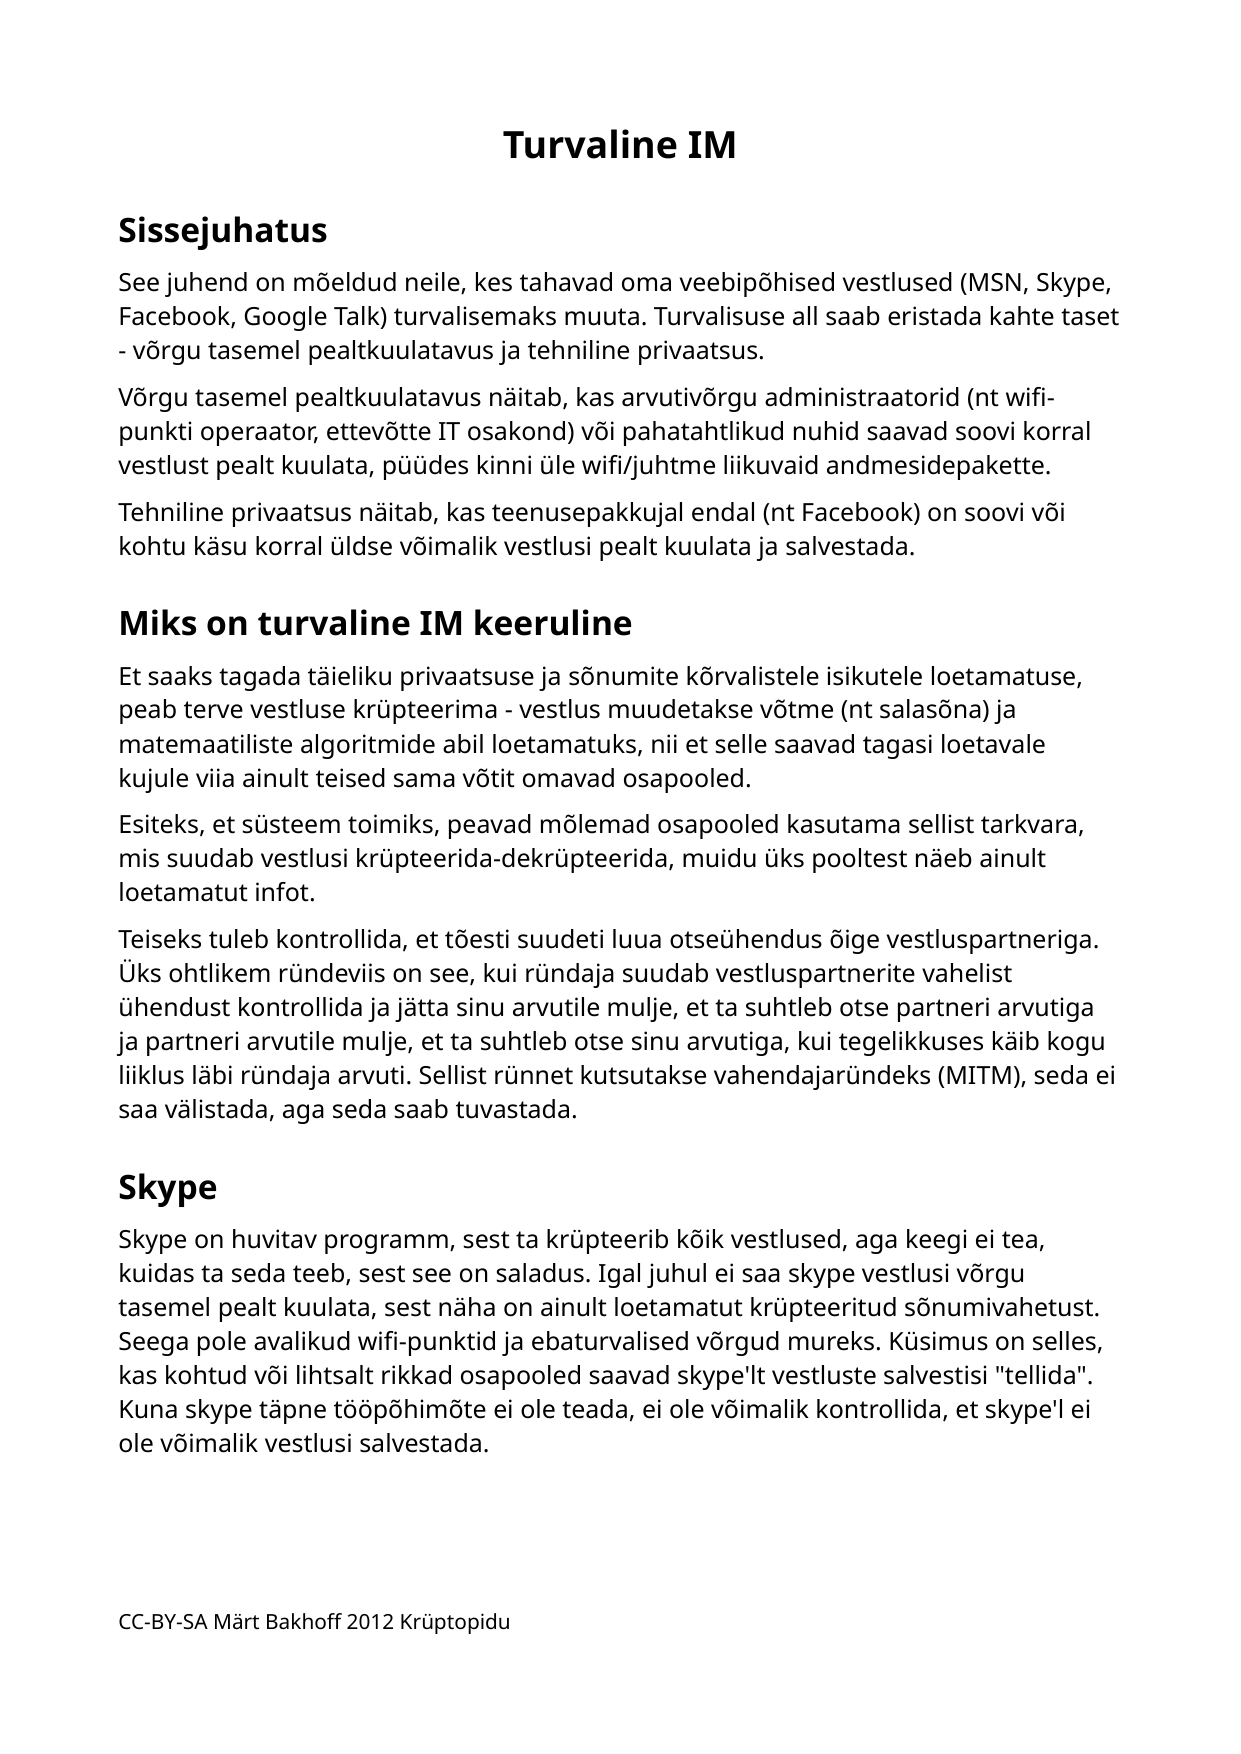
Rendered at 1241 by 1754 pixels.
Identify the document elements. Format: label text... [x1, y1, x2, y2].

text Tehniline privaatsus näitab, kas teenusepakkujal endal (nt Facebook) on soovi või kohtu käsu korral üldse võimalik vestlusi pealt kuulata ja salvestada. [118, 494, 1122, 562]
subtitle Sissejuhatus [118, 207, 1122, 252]
text See juhend on mõeldud neile, kes tahavad oma veebipõhised vestlused (MSN, Skype, Facebook, Google Talk) turvalisemaks muuta. Turvalisuse all saab eristada kahte taset - võrgu tasemel pealtkuulatavus ja tehniline privaatsus. [118, 265, 1122, 367]
title Turvaline IM [118, 118, 1122, 169]
subtitle Miks on turvaline IM keeruline [118, 600, 1122, 646]
text Skype on huvitav programm, sest ta krüpteerib kõik vestlused, aga keegi ei tea, kuidas ta seda teeb, sest see on saladus. Igal juhul ei saa skype vestlusi võrgu tasemel pealt kuulata, sest näha on ainult loetamatut krüpteeritud sõnumivahetust. Seega pole avalikud wifi-punktid ja ebaturvalised võrgud mureks. Küsimus on selles, kas kohtud või lihtsalt rikkad osapooled saavad skype'lt vestluste salvestisi "tellida". Kuna skype täpne tööpõhimõte ei ole teada, ei ole võimalik kontrollida, et skype'l ei ole võimalik vestlusi salvestada. [118, 1222, 1122, 1460]
subtitle Skype [118, 1163, 1122, 1209]
text Esiteks, et süsteem toimiks, peavad mõlemad osapooled kasutama sellist tarkvara, mis suudab vestlusi krüpteerida-dekrüpteerida, muidu üks pooltest näeb ainult loetamatut infot. [118, 807, 1122, 909]
text Võrgu tasemel pealtkuulatavus näitab, kas arvutivõrgu administraatorid (nt wifi-punkti operaator, ettevõtte IT osakond) või pahatahtlikud nuhid saavad soovi korral vestlust pealt kuulata, püüdes kinni üle wifi/juhtme liikuvaid andmesidepakette. [118, 379, 1122, 482]
text Et saaks tagada täieliku privaatsuse ja sõnumite kõrvalistele isikutele loetamatuse, peab terve vestluse krüpteerima - vestlus muudetakse võtme (nt salasõna) ja matemaatiliste algoritmide abil loetamatuks, nii et selle saavad tagasi loetavale kujule viia ainult teised sama võtit omavad osapooled. [118, 658, 1122, 794]
text Teiseks tuleb kontrollida, et tõesti suudeti luua otseühendus õige vestluspartneriga. Üks ohtlikem ründeviis on see, kui ründaja suudab vestluspartnerite vahelist ühendust kontrollida ja jätta sinu arvutile mulje, et ta suhtleb otse partneri arvutiga ja partneri arvutile mulje, et ta suhtleb otse sinu arvutiga, kui tegelikkuses käib kogu liiklus läbi ründaja arvuti. Sellist rünnet kutsutakse vahendajaründeks (MITM), seda ei saa välistada, aga seda saab tuvastada. [118, 922, 1122, 1126]
